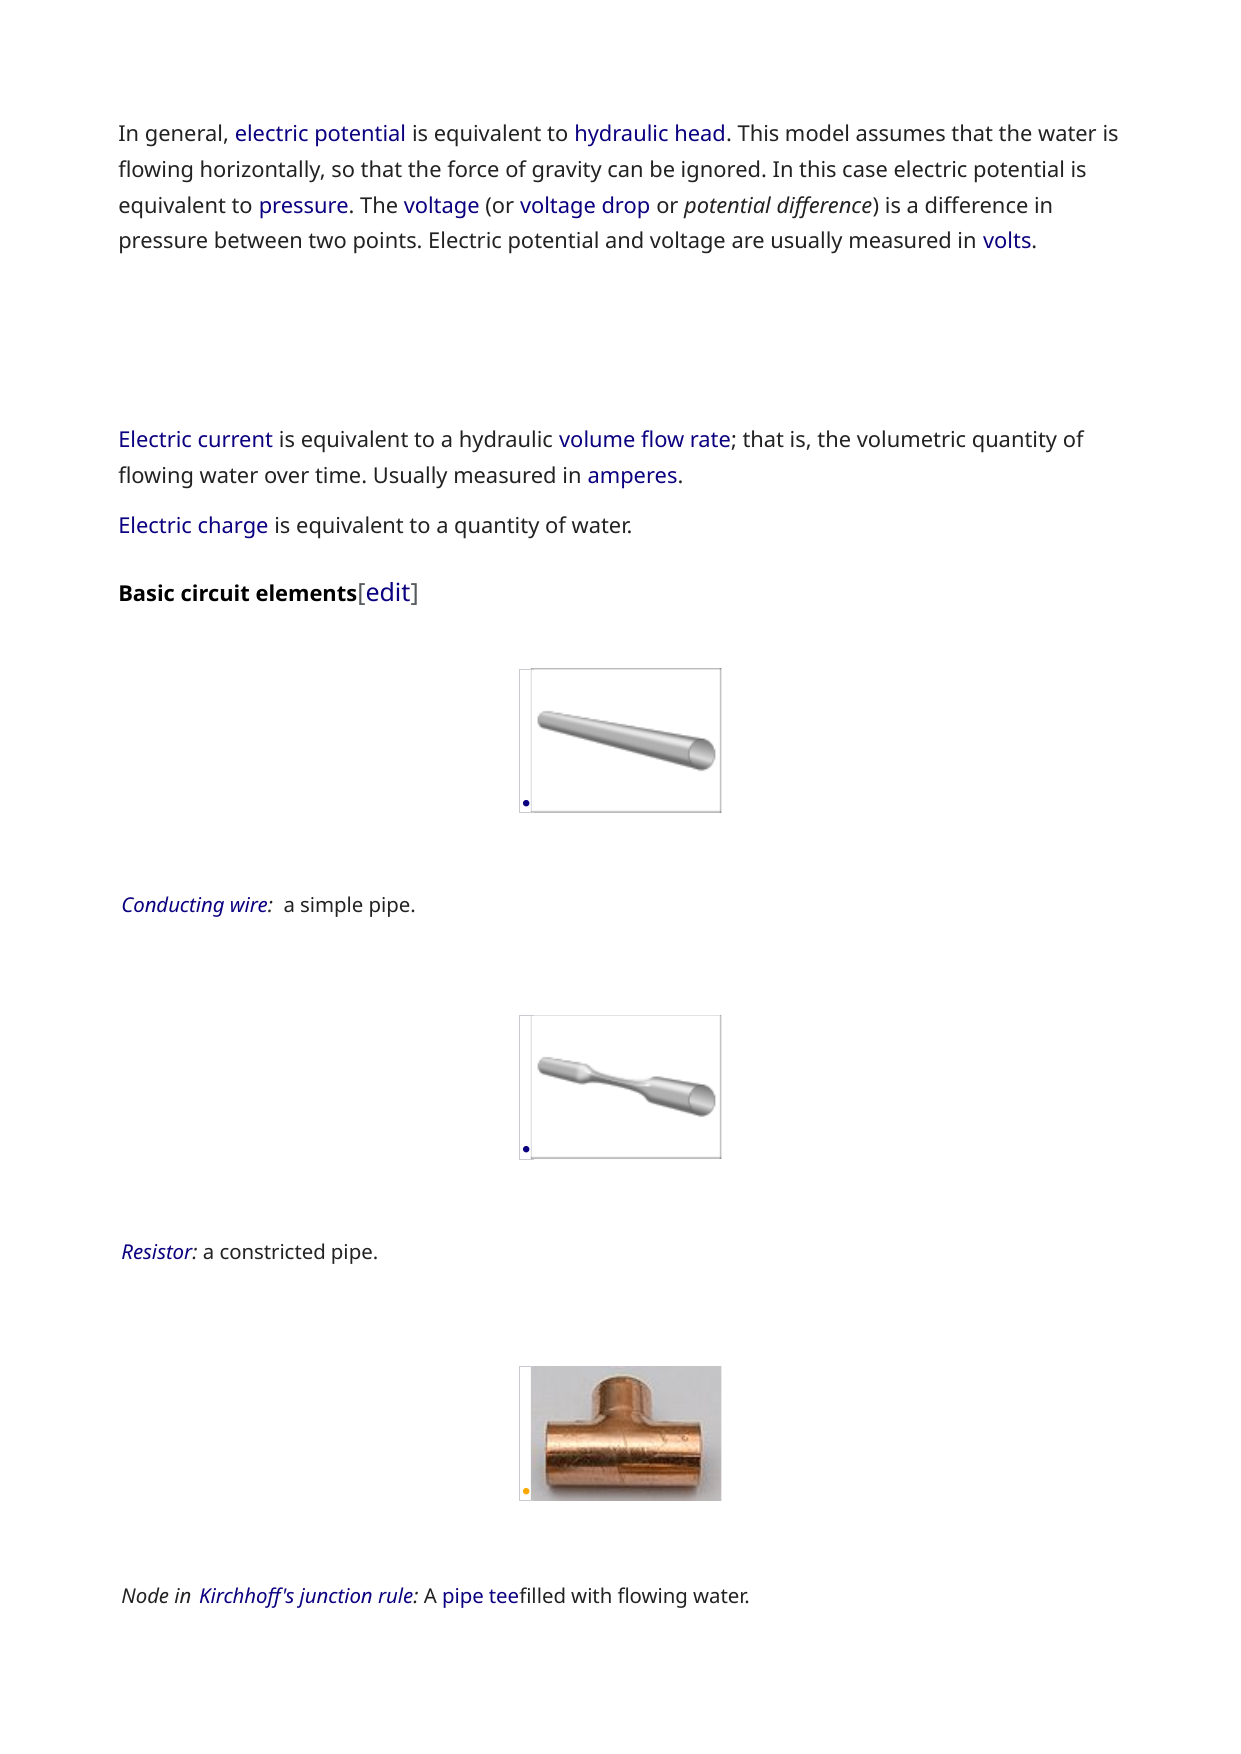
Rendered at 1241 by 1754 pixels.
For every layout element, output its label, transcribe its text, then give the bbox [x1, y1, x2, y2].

list Resistor: a constricted pipe. [118, 1237, 1119, 1265]
picture [530, 1015, 722, 1159]
list Node in Kirchhoff's junction rule: A pipe teefilled with flowing water. [118, 1582, 1119, 1610]
text Electric current is equivalent to a hydraulic volume flow rate; that is, the volumetric quantity of flowing water over time. Usually measured in amperes. [118, 424, 1122, 489]
picture [530, 668, 722, 813]
list Conducting wire: a simple pipe. [118, 891, 1119, 919]
text Electric charge is equivalent to a quantity of water. [118, 510, 1122, 540]
picture [530, 1366, 722, 1501]
subtitle Basic circuit elements[edit] [118, 575, 1122, 609]
text In general, electric potential is equivalent to hydraulic head. This model assumes that the water is flowing horizontally, so that the force of gravity can be ignored. In this case electric potential is equivalent to pressure. The voltage (or voltage drop or potential difference) is a difference in pressure between two points. Electric potential and voltage are usually measured in volts. [118, 118, 1122, 255]
